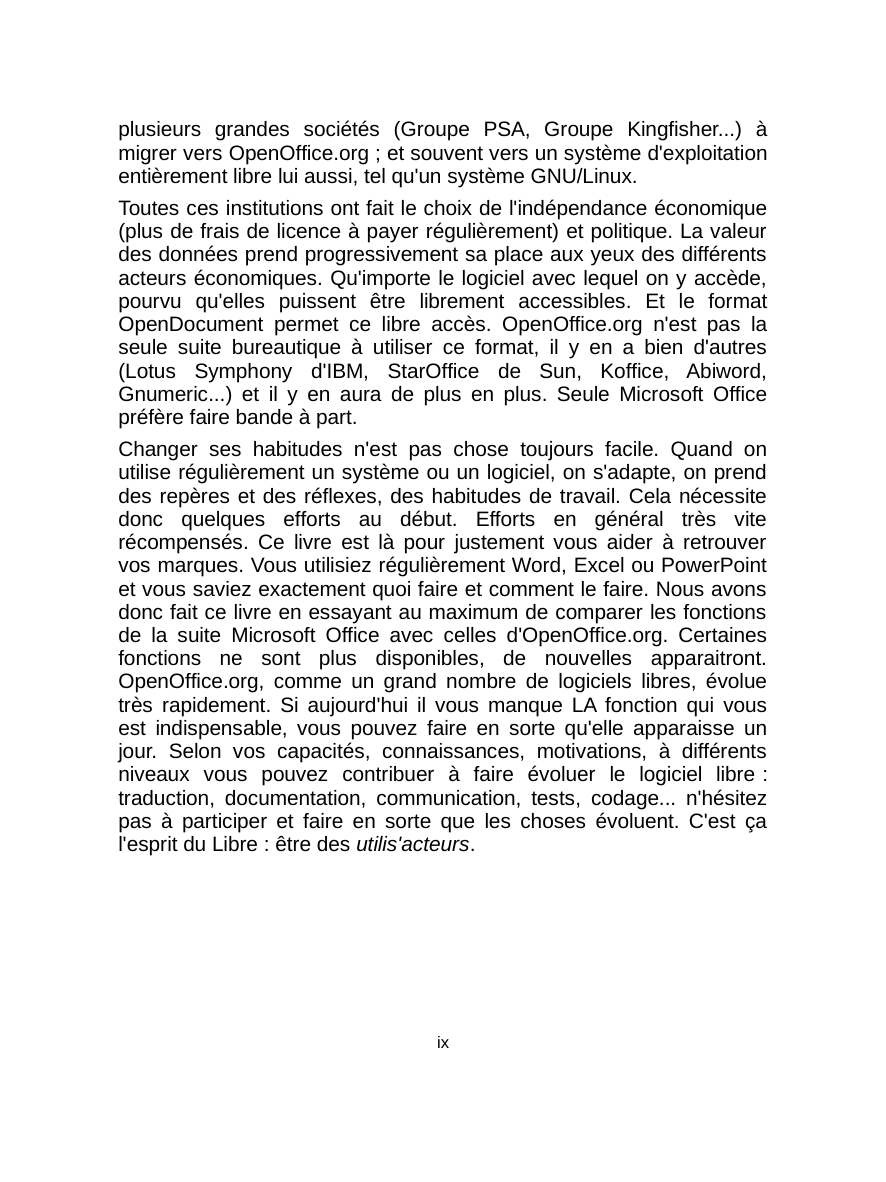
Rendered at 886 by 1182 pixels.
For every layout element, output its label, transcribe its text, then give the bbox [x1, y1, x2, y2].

text Toutes ces institutions ont fait le choix de l'indépendance économique (plus de frais de licence à payer régulièrement) et politique. La valeur des données prend progressivement sa place aux yeux des différents acteurs économiques. Qu'importe le logiciel avec lequel on y accède, pourvu qu'elles puissent être librement accessibles. Et le format OpenDocument permet ce libre accès. OpenOffice.org n'est pas la seule suite bureautique à utiliser ce format, il y en a bien d'autres (Lotus Symphony d'IBM, StarOffice de Sun, Koffice, Abiword, Gnumeric...) et il y en aura de plus en plus. Seule Microsoft Office préfère faire bande à part. [118, 197, 768, 429]
text plusieurs grandes sociétés (Groupe PSA, Groupe Kingfisher...) à migrer vers OpenOffice.org ; et souvent vers un système d'exploitation entièrement libre lui aussi, tel qu'un système GNU/Linux. [118, 118, 768, 188]
text Changer ses habitudes n'est pas chose toujours facile. Quand on utilise régulièrement un système ou un logiciel, on s'adapte, on prend des repères et des réflexes, des habitudes de travail. Cela nécessite donc quelques efforts au début. Efforts en général très vite récompensés. Ce livre est là pour justement vous aider à retrouver vos marques. Vous utilisiez régulièrement Word, Excel ou PowerPoint et vous saviez exactement quoi faire et comment le faire. Nous avons donc fait ce livre en essayant au maximum de comparer les fonctions de la suite Microsoft Office avec celles d'OpenOffice.org. Certaines fonctions ne sont plus disponibles, de nouvelles apparaitront. OpenOffice.org, comme un grand nombre de logiciels libres, évolue très rapidement. Si aujourd'hui il vous manque LA fonction qui vous est indispensable, vous pouvez faire en sorte qu'elle apparaisse un jour. Selon vos capacités, connaissances, motivations, à différents niveaux vous pouvez contribuer à faire évoluer le logiciel libre : traduction, documentation, communication, tests, codage... n'hésitez pas à participer et faire en sorte que les choses évoluent. C'est ça l'esprit du Libre : être des utilis'acteurs. [118, 438, 768, 856]
